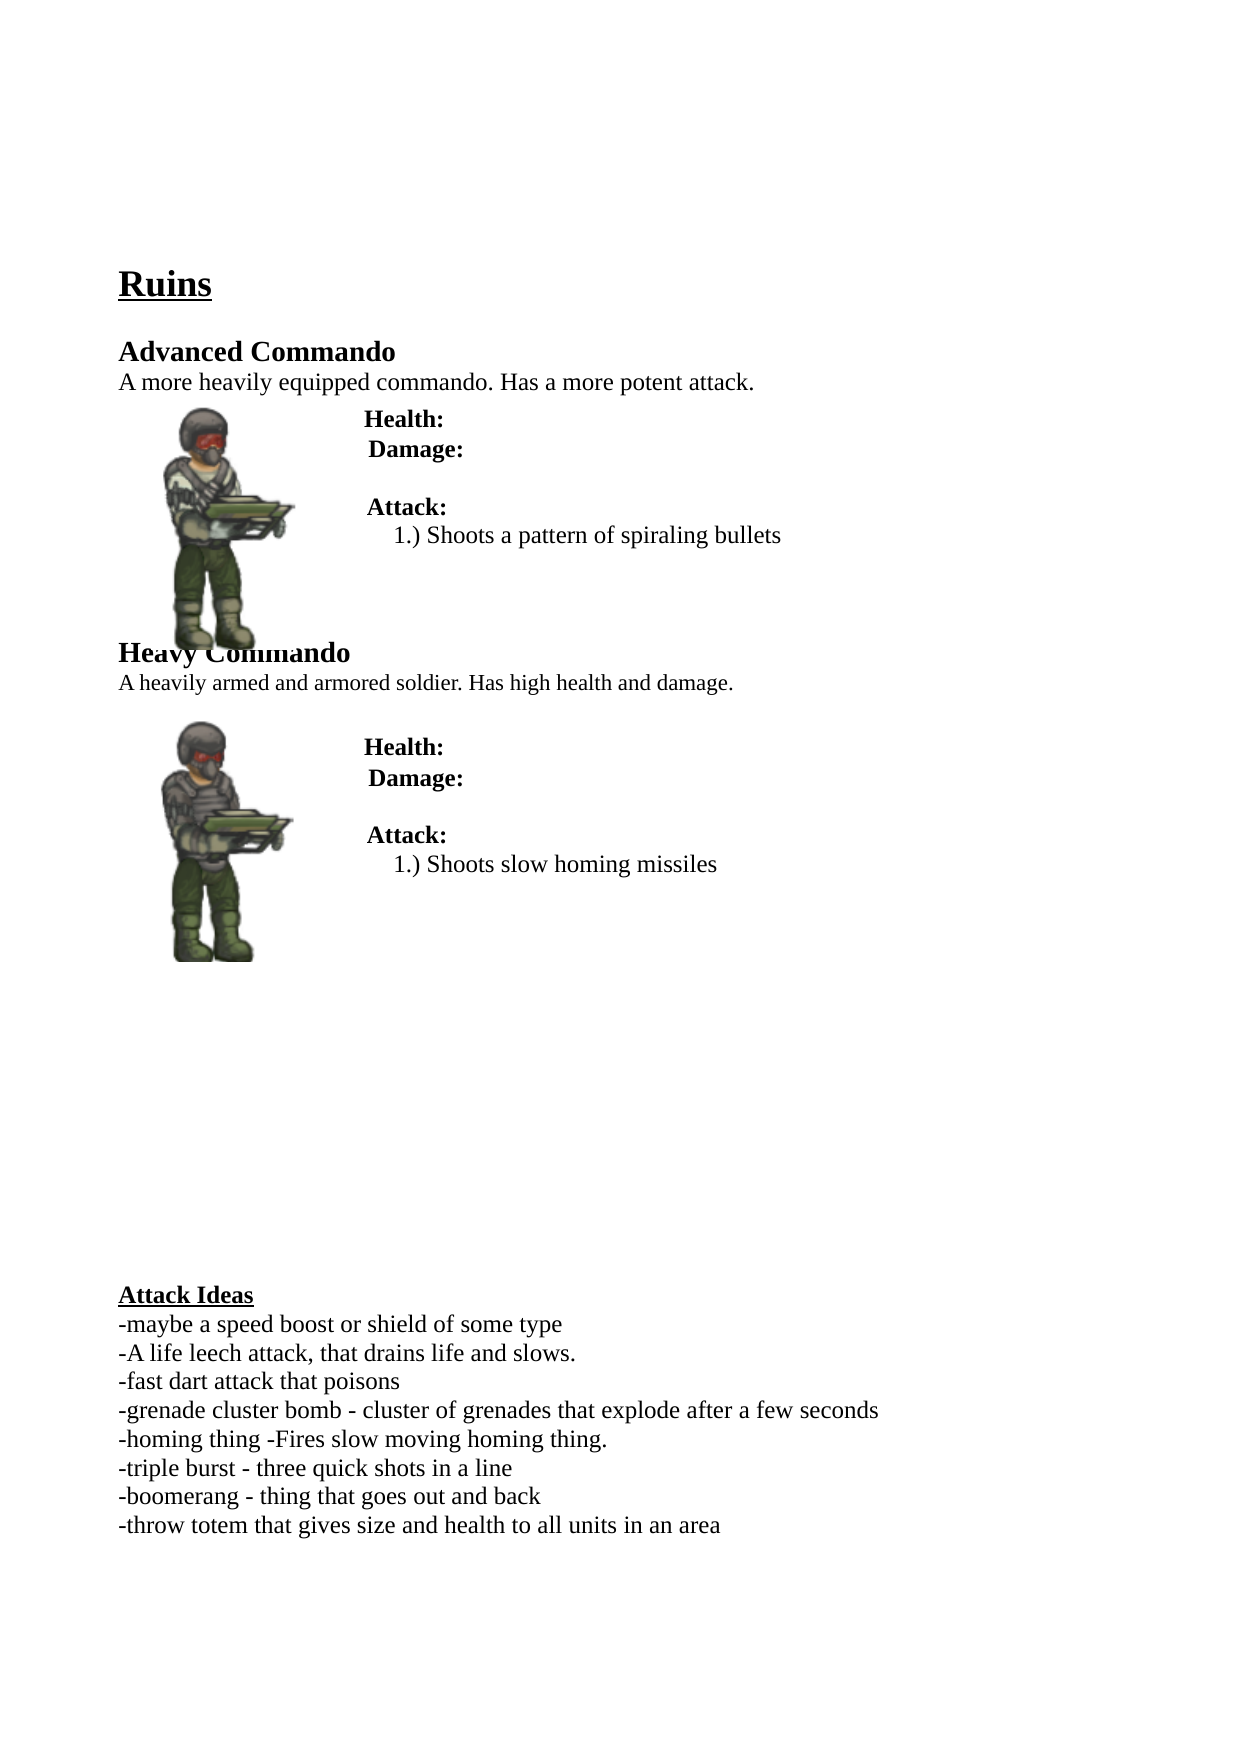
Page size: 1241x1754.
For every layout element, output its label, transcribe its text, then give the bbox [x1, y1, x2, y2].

text A more heavily equipped commando. Has a more potent attack. [118, 367, 1122, 396]
text -boomerang - thing that goes out and back [118, 1481, 1122, 1510]
text Health: [297, 724, 1122, 763]
text Advanced Commando [118, 334, 1122, 367]
text 1.) Shoots slow homing missiles [297, 849, 1122, 878]
text -homing thing -Fires slow moving homing thing. [118, 1424, 1122, 1453]
text [118, 434, 151, 463]
text [118, 763, 152, 791]
text -maybe a speed boost or shield of some type [118, 1309, 1122, 1338]
text Attack: [297, 820, 1122, 849]
text -triple burst - three quick shots in a line [118, 1453, 1122, 1481]
text Heavy Commando [118, 636, 1122, 669]
text [118, 492, 151, 521]
text [118, 820, 152, 849]
text -throw totem that gives size and health to all units in an area [118, 1510, 1122, 1539]
text [118, 849, 152, 878]
text Ruins [118, 262, 1122, 305]
text Health: [118, 396, 1122, 434]
text -A life leech attack, that drains life and slows. [118, 1338, 1122, 1366]
text [118, 521, 151, 549]
text Attack Ideas [118, 1280, 1122, 1309]
text A heavily armed and armored soldier. Has high health and damage. [118, 669, 1122, 696]
text -grenade cluster bomb - cluster of grenades that explode after a few seconds [118, 1395, 1122, 1424]
text Damage: [297, 763, 1122, 791]
text Damage: [297, 434, 1122, 463]
text [118, 724, 152, 763]
text -fast dart attack that poisons [118, 1366, 1122, 1395]
text 1.) Shoots a pattern of spiraling bullets [297, 521, 1122, 549]
text Attack: [297, 492, 1122, 521]
